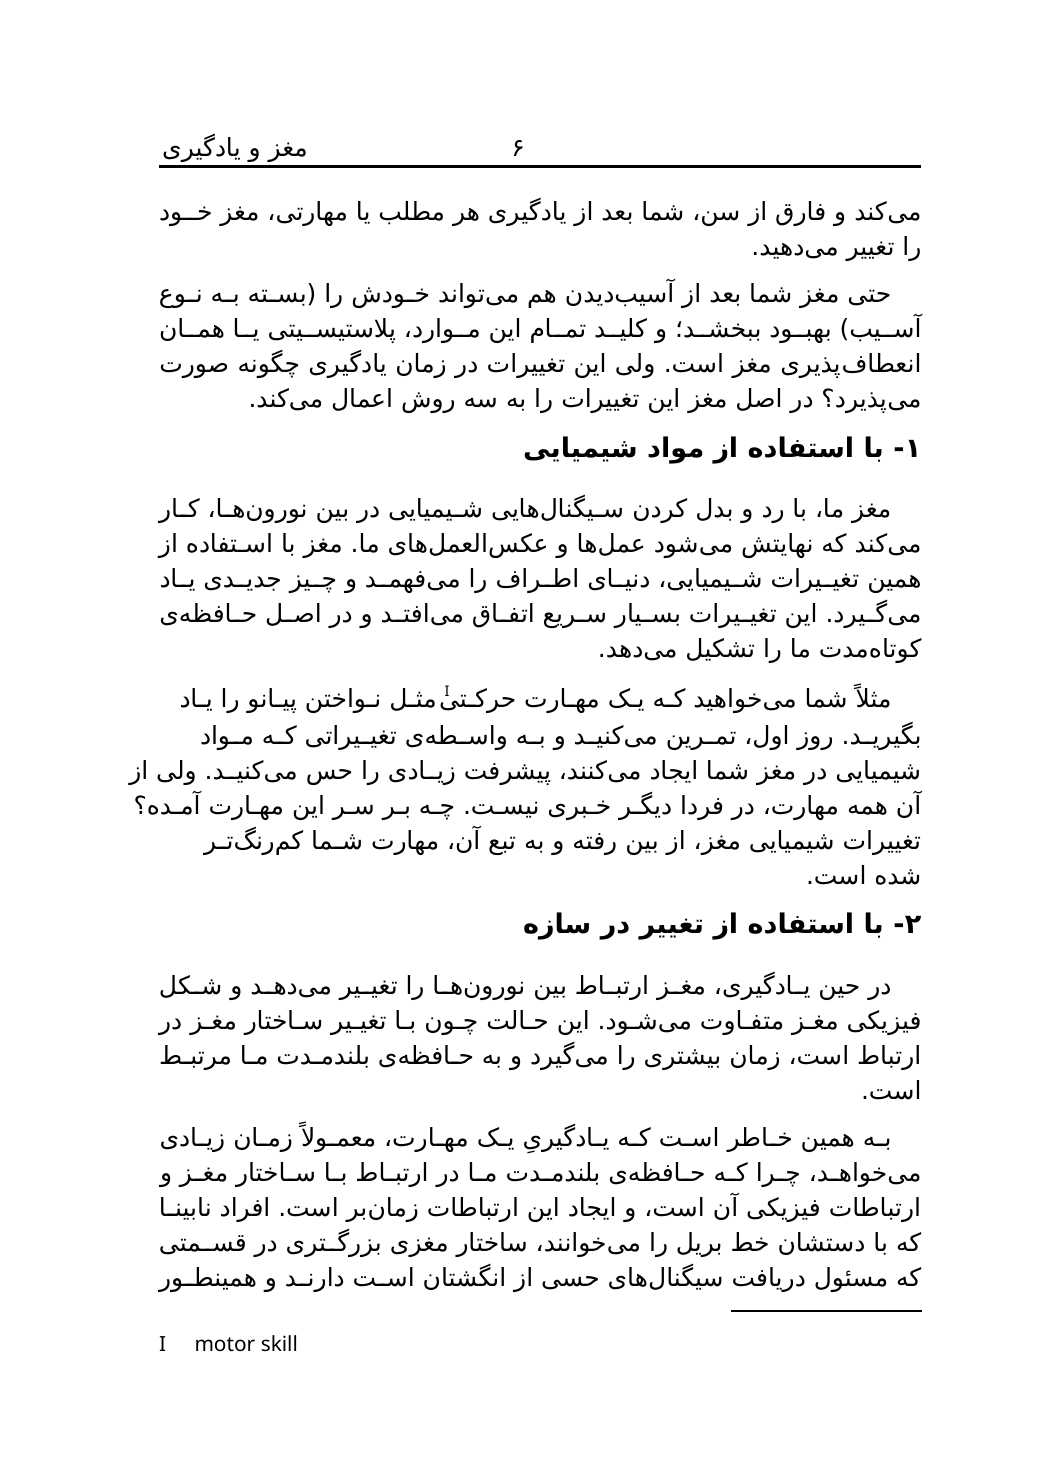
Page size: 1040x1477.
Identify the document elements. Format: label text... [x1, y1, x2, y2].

subtitle ۲- با استفاده از تغییر در سازه [159, 908, 921, 940]
text motor skill [159, 1329, 921, 1358]
text حتی مغز شما بعد از آسیب‌دیدن هم می‌تواند خودش را (بسته به نوع آسیب) بهبود ببخشد؛ و کلید تمام این موارد، پلاستیسیتی یا همان انعطاف‌پذیری مغز است. ولی این تغییرات در زمان یادگیری چگونه صورت می‌پذیرد؟ در اصل مغز این تغییرات را به سه روش اعمال می‌کند. [159, 279, 921, 413]
text مثلاً شما می‌خواهید که یک مهارت حرکتی مثل نواختن پیانو را یاد بگیرید. روز اول، تمرین می‌کنید و به واسطه‌ی تغییراتی که مواد شیمیایی در مغز شما ایجاد می‌کنند، پیشرفت زیادی را حس می‌کنید. ولی از آن همه مهارت، در فردا دیگر خبری نیست. چه بر سر این مهارت آمده؟ تغییرات شیمیایی مغز، از بین رفته و به تبع آن، مهارت شما کم‌رنگ‌تر شده است. [159, 681, 921, 890]
text در حین یادگیری، مغز ارتباط بین نورون‌ها را تغییر می‌دهد و شکل فیزیکی مغز متفاوت می‌شود. این حالت چون با تغییر ساختار مغز در ارتباط است، زمان بیشتری را می‌گیرد و به حافظه‌ی بلندمدت ما مرتبط است. [159, 971, 921, 1105]
subtitle ۱- با استفاده از مواد شیمیایی [159, 432, 921, 463]
text به همین خاطر است که یادگیریِ یک مهارت، معمولاً زمان زیادی می‌خواهد، چرا که حافظه‌ی بلندمدت ما در ارتباط با ساختار مغز و ارتباطات فیزیکی آن است، و ایجاد این ارتباطات زمان‌بر است. افراد نابینا که با دستشان خط بریل را می‌خوانند، ساختار مغزی بزرگتری در قسمتی که مسئول دریافت سیگنال‌های حسی از انگشتان است دارند و همینطور راننده‌های تاکسی لندن که مجبور به حفظ کردن نقشه هستند ساختار بهتری در قسمت مربوط به توانایی سه بعدی و مسیر راه دارند. [159, 1123, 921, 1292]
text شاید شما هم با این کلیشه آشنا باشید که «مغز ما انسان‌ها بعد از دوران کودکی، دیگر تغییر نمی‌کند» یا «تغییر مغز بعد از دوران بلوغ، فقط به سمت بدتر شدن و آسیب‌دیدن اتصالات نورونی است» یا «در زمان سکوت مطلق، مثل حالت مدیتیشن، یا خواب، مغز خاموش می‌شود و استراحت می‌کند» در حقیقت همه‌ی این کلیشه‌ها، نادرستند. مغز ما تغییر می‌کند و فارق از سن، شما بعد از یادگیری هر مطلب یا مهارتی، مغز خود را تغییر می‌دهید. [159, 197, 921, 262]
text مغز ما، با رد و بدل کردن سیگنال‌هایی شیمیایی در بین نورون‌ها، کار می‌کند که نهایتش می‌شود عمل‌ها و عکس‌العمل‌های ما. مغز با استفاده از همین تغییرات شیمیایی، دنیای اطراف را می‌فهمد و چیز جدیدی یاد می‌گیرد. این تغییرات بسیار سریع اتفاق می‌افتد و در اصل حافظه‌ی کوتاه‌مدت ما را تشکیل می‌دهد. [159, 494, 921, 663]
